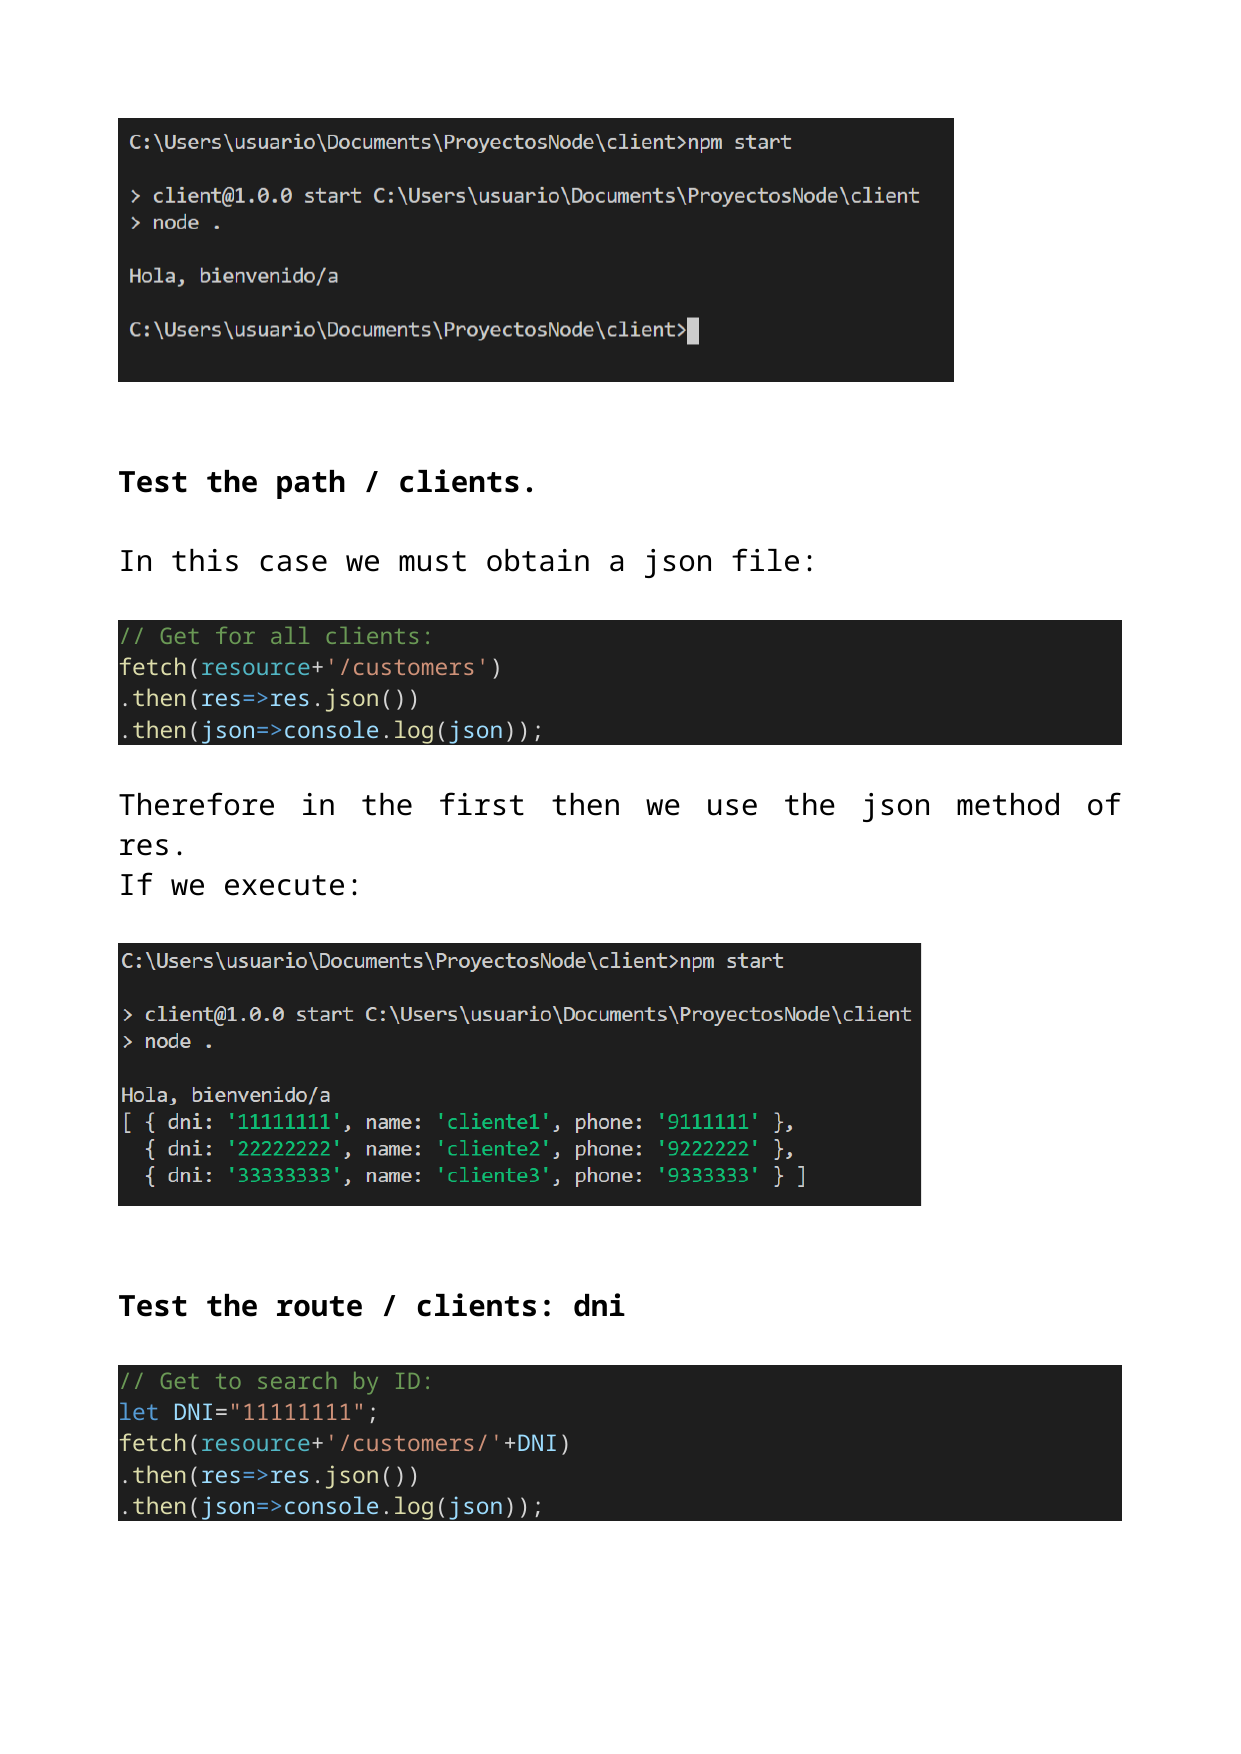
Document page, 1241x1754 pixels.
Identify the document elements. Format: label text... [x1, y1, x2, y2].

text Therefore in the first then we use the json method of res. [118, 784, 1122, 864]
text .then(json=>console.log(json)); [118, 713, 1122, 745]
text In this case we must obtain a json file: [118, 540, 1122, 580]
text fetch(resource+'/customers/'+DNI) [118, 1427, 1122, 1458]
text .then(json=>console.log(json)); [118, 1490, 1122, 1521]
text // Get for all clients: [118, 620, 1122, 651]
text fetch(resource+'/customers') [118, 651, 1122, 682]
picture [118, 943, 922, 1206]
picture [118, 118, 954, 382]
text Test the path / clients. [118, 461, 1122, 501]
text // Get to search by ID: [118, 1365, 1122, 1396]
text If we execute: [118, 864, 1122, 903]
text let DNI="11111111"; [118, 1396, 1122, 1427]
text Test the route / clients: dni [118, 1285, 1122, 1325]
text .then(res=>res.json()) [118, 682, 1122, 713]
text .then(res=>res.json()) [118, 1458, 1122, 1490]
